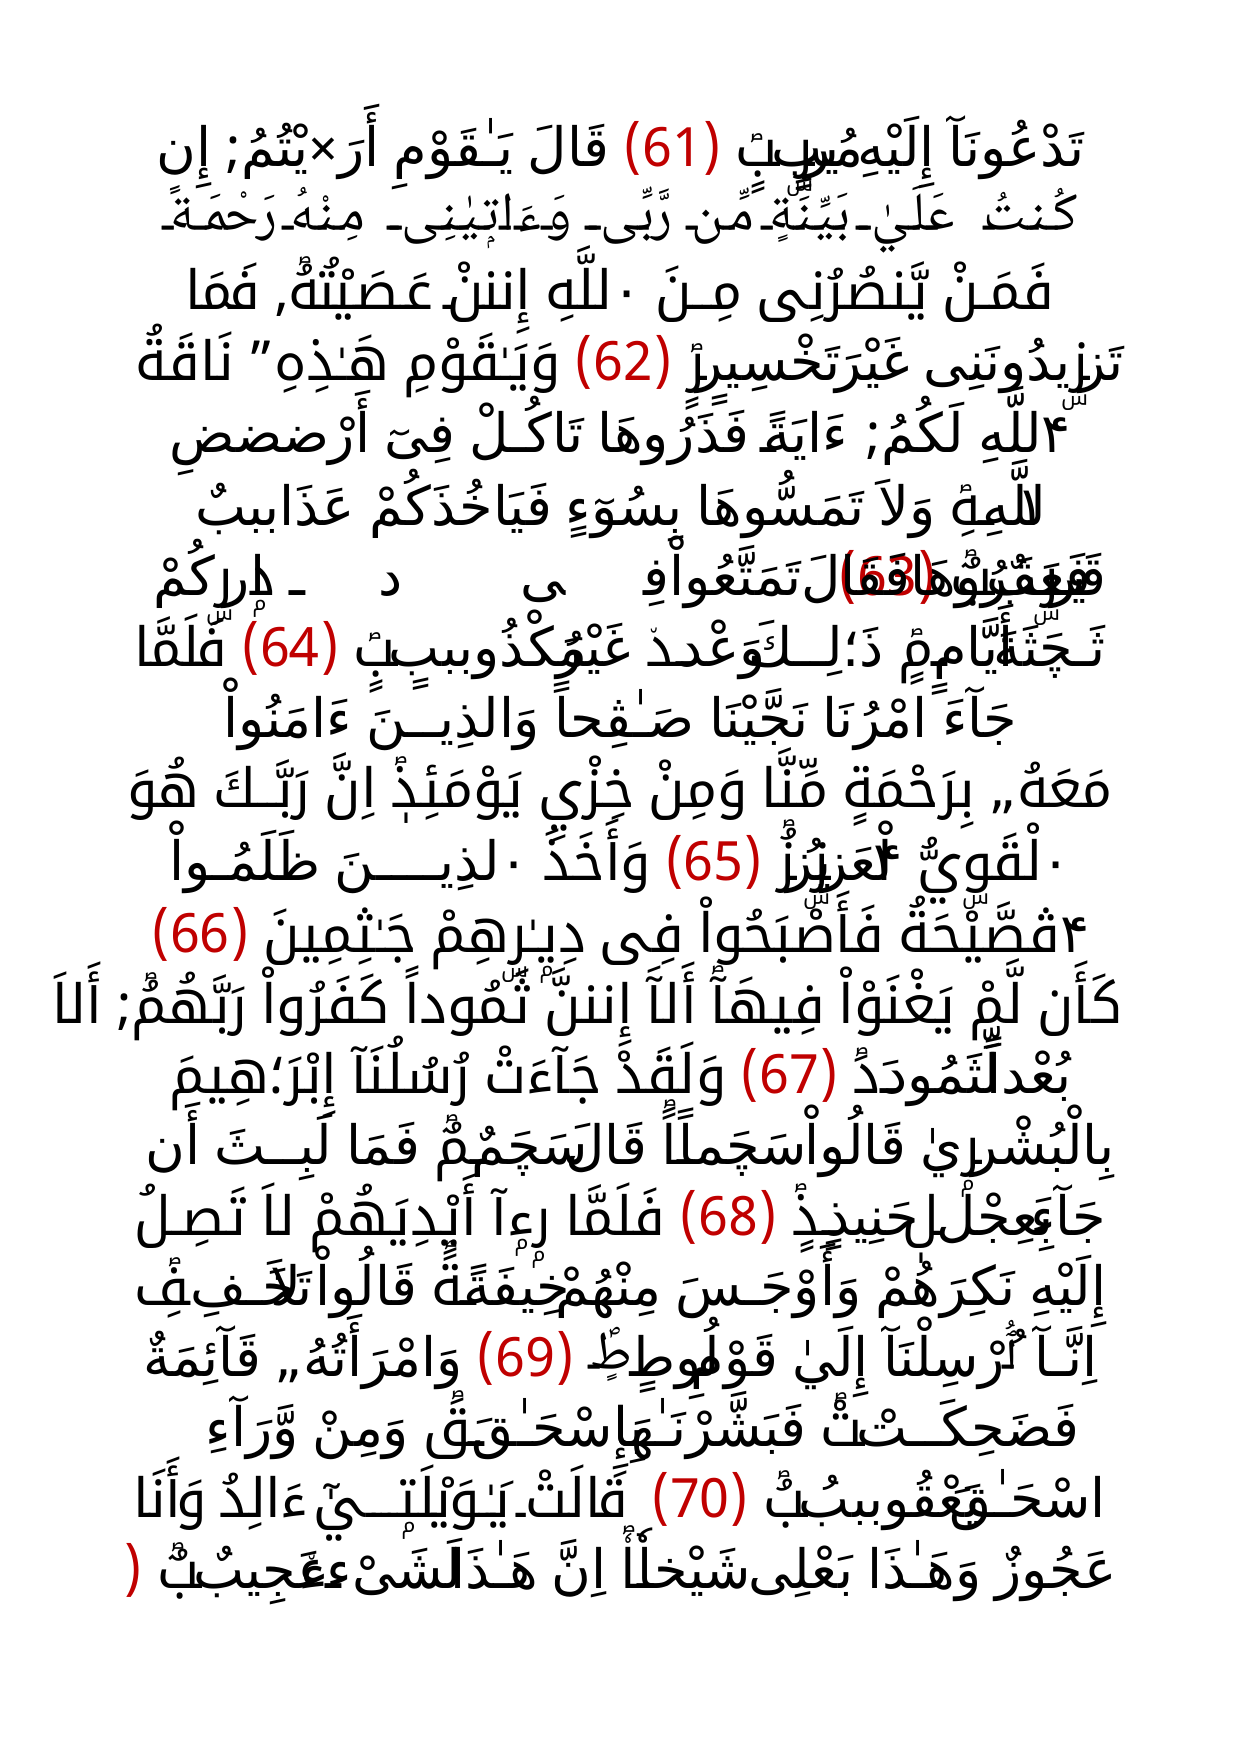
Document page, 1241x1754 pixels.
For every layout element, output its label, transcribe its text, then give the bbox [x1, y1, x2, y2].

text وَكِيل٘ؐ (12) اَمْ يَقُولُونَ "فْتَرۭيٰهُؐ قُـلْ فَاتُواْ بِعَشْرۣ سُوَرٍ مِّثْلِهِ” مُفْتَرَيَـٰــتٍ وَادْعُواْ مَنِ 'سْتَطَعْتُم مِّن دُونِ ۱للَّهِ إِننن كُنتُمْ صَـٰدِقِينَؐ (13) فَإِلَّمْ يَسْتَجِيبُواْ لَكُمْ فَاعْلَمُوٓاْ أَنَّمَآ ٱُنزۣلَ بِعِلْمِ ۱للَّهِ وَأَن لٓاَّ إِچَهَ إِلاَّ هُوَؐ فَهَــلَ اَنتُم مُّسْلِمُونَؐ (14) ® مَــن كَانَ يُرۣيدُ ۴لْحَيَوٰةَ ۰لدُّنْيۭا وَزۣينَتَهَا نُوَفِّ إِلَيْهِمُ; أَعْمَـٰلَهُمْ فِيهَا وَهُمْ فِيهَا لاَ يُبْخَسُونَؐ (15) ٱُوْلَئِــكَ ۰لذِينَ لَيْــسَ لَهُمْ فِى ۱لاَخِرَةِ إِلاَّ ۰لنَّارُؐ وَحَبِطَ مَا صَنَعُواْ فِيهَاؐ وَبَـٰطِــلٌ مَّا كَانُواْ يَعْمَلُونَؐ (16) أَفَمَــن كَانَ عَلَيٰ بَيِّنَةٍ مِّن رَّبِّهِ” وَيَتْلُوهُ شَاهِدٌ مِّنْهُؐ وَمِــن قَبْلِهِ” كِتَـٰــبُ مُوسۭيٰٓ إِمَاماً وَرَحْمَةٗؐ ۷وْلَئِــكَ يُومِنُونَ بِهِؐ” وَمَنْ يَّكْفُرْ بِهِ” مِــنَ ۰لاَحْزَابببِ فَالنَّارُ مَوْعِدُهُؐ, فَلاَ تَكُ فِى مِرْيَةٍ مِّنْهُؐ إِنَّهُ ۴لْحَـقُّ مِـن رَّبِّكَؐ وَچَكِــنَّ أَكْثَرَ ۰لنَّاسسسِ لاَ يُومِنُونَؐ (17) وَمَــنَ اَظْلَمُ مِمَّنِ 'فْتَرۭيٰ عَلَــي ۰للَّهِ كَذِباٗؐ ۷وْلَئِــكَ يُعْرَضُونَ عَلَيٰ رَبِّهِمْ وَيَقُولُ ۴لاَشْهَـٰدُ هَـٰٓؤُلآَءِ ۱لذِيــنَ كَذَبُواْ عَلَيٰ رَبِّهِمُؐ; أَلاَ لَعْنَةُ ۴للَّهِ عَلَــي ۰لظَّـٰلِمِينَ (18) ۰لذِيــنَ يَصُدُّونَ عَــن سَبِيـلِ ۱للَّهِ وَيَبْغُونَهَا عِوَجاً وَهُم بِالاَخِرَةِ هُمْ كَـٰفِرُونَؐ (19) ٱُوْلَئِــكَ لَمْ يَكُونُواْ مُعْجِزۣيــنَ فِى ۱لاَرْضِ وَمَا كَانَ لَهُم مِّن دُونِ ۱للَّهِ مِنَ اَوْلِيَآءَؐ يُضَـٰعَفُ لَهُمُ ۴لْعَذَابببُؐ مَا كَانُواْ يَسْتَطِيعُونَ ۰لسَّمْعَ وَمَا كَانُواْ يُبْصِرُونَؐ (20) ٱُوْلَئِكَ ۰لذِيــنَ خَسِرُوٓاْ أَنفُسَهُمْ وَضَــلَّ عَنْهُم مَّا كَانُواْ يَفْتَرُونَؐ (21) لاَ جَرَمَ أَنَّهُمْ فِى ۱لاَخِرَةِ هُمُ ۴لاَخْسَرُونَؐ (22) إِنَّ ۰لذِيــنَ ءَامَنُواْ وَعَمِلُواْ ۴ڤصَّـٰڤِحَـٰــتِ وَأَخْبَتُوٓاْ إِلَيٰ رَبِّهِمُ; ٱُوْلَئِــكَ أَصْحَـٰــبُ ۴لْجَنَّةِؐ هُمْ فِيهَا خَـٰلِدُونَؐ (23) © مَثَلُ ۴لْفَرۣيقَيْــنۣ كَالاَعْمۭيٰ وَالاَصَمِّ وَالْبَصِيرۣ وَالسَّمِيعِؐ هَلْ يَسْتَوۣيَـٰــنۣ مَثَلٗؐا اَفَلاَ تَذَّكَّرُونَؐ (24) وَلَقَدَ اَرْسَلْنَا نُوحاٗ اِلَيٰ قَوْمِهِؐ“ إِنِّى لَكُمْ نَذِيرٌ مُّبِين٘ (25) اَن لاَّ تَعْبُدُوٓاْ إِلاَّ ۰للَّهَؐ إِنِّــيَ أَخَافُ عَلَيْكُمْ عَذَابببَ يَوْمٖ اَلِيمٍؐ (26) فَقَالَ ۰لْمَلُءَ ۴لذِيــنَ كَفَرُواْ مِن قَوْمِهِ” مَا نَرۭيٰكَ إِلاَّ بَشَراً مِّثْلَنَا وَمَا نَرۭيٰكَ "تَّبَعَكَ إِلاَّ ۰لذِينَ هُمُ; أَرَاذِلُنَا بَادِيَ ۰لرَّأْيِؐ وَمَا نَرۭيٰ لَكُمْ عَلَيْنَا مِـن فَضْلٙ بَلْ نَظُنُّكُمْ كَـٰذِبِينَؐ (27) قَالَ يَـٰقَوْمِ أَرَ×يْتُمُ; إِن كُنتُ عَلَيٰ بَيِّنَةٍ مِّن رَّبِّى وَءَاتۭيٰنِى رَحْمَةً مِّـنْ عِندِهِ” فَعَمِيَــتْ عَلَيْكُمُ; أَنُلْزۣمُكُمُوهَــا وَأَنتُمْ لَهَــا كَـٰرۣهُونَؐ (28) وَيَـٰقَوْمِ لآَ أَسْــَٔلُكُمْ عَلَيْهِ مَالٗؐا اِنَ اَجْرۣيَ إِلاَّ عَلَــي ۰للَّهِؐ وَمَآ أَنَا بِطَارۣدِ ۱لذِيــنَ ءَامَنُوٓاْ إِنَّهُم مُّچَقُواْ رَبِّهِمْؐ وَچَكِنِّيَ أَرۭيٰكُمْ قَوْماً تَجْهَلُونَؐ (29) وَيَـٰقَوْمِ مَنْ يَّنصُرُنِى مِــنَ ۰للَّهِ إِن طَرَدتُّهُمُؐ; أَفَلاَ تَذَّكَّرُونَؐ (30) وَلآَ أَقُولُ لَكُمْ عِندِى خَزَآئِـــنُ ۴للَّهِ وَلآَ أَعْلَمُ ۴لْغَيْــبَ وَلآَ أَقُولُ إِنِّى مَلَــكٌؐ وَلآَ أَقُولُ لِلذِينَ تَزْدَرۣىٓ أَعْيُنُكُمْ لَنْ يُّوتِيَهُمُ ۴للَّهُ خَيْراٗؐ ۱للَّهُ أَعْلَمُ بِمَا فِىٓ أَنفُسِهِمُؐ; إِنِّيَ إِذاً لَّمِــنَ ۰لظَّـٰلِمِينَؐ (31) ® قَالُواْ يَـٰنُوحُ قَدْ جَـٰدَلْتَنَا فَأَكْثَرْتتتَ جِدَ؛لَنَا فَاتِنَا بِمَا تَعِدُنَآ إِن كُنــتَ مِــنَ ۰لصَّـٰدِقِينَؐ (32) قَالَ إِنَّمَا يَاتِيكُم بِهِ ۱للَّهُ إِن شَآءَ وَمَآ أَنتُم بِمُعْجِزۣينَؐ (33) وَلاَ يَنفَعُكُمْ نُصْحِيَ إِنَ اَرَدتتتُّ أَنَ اَنصَحَ لَكُمُ; إِن كَانننَ ۰للَّهُ يُرۣيدُ أَنْ يُّغْوۣيَكُمْؐ هُوَ رَبُّكُمْؐ وَإِلَيْهِ تُرْجَعُونَؐ (34) أَمْ يَقُولُونَ "فْتَرۭيٰهُؐ قُلِ اِنِ 'فْتَرَيْتُهُ„ فَعَلَيَّ إِجْرَامِى وَأَنَا بَرۣىٓءٌ مِّمَّا تُجْرۣمُونَؐ (35) وَٱُوحِيَ إِلَيٰ نُوحٖ اَنَّهُ„ لَنْ يُّومِــنَ مِـن قَوْمِــكَ إِلاَّ مَــن قَدَ —امَنَؐ فَلاَ تَبْتَئِسْ بِمَا كَانُواْ يَفْعَلُونَؐ (36) وَاصْنَعِ ۱لْفُلْكَ بِأَعْيُنِنَا وَوَحْيِنَاؐ وَلاَ تُخَــٰـطِـبْـنِى فِى ۱لذِيــنَ ظَلَمُوٓاْ إِنَّهُم مُّغْرَقُونَؐ (37) وَيَصْنَعُ ۴لْفُلْــكَ وَكُلَّمَا مَرَّ عَلَيْهِ مَلٌءَ مِّن قَوْمِهِ” سَخِرُواْ مِنْهُؐ قَالَ إِن تَسْخَرُواْ مِنَّا فَإِنَّا نَسْخَرُ مِنكُمْ كَمَا تَسْخَرُونَؐ (38) فَسَوْفَ تَعْلَمُونَ مَـنْ يَّاتِيهِ عَذَابببٌ يُخْزۣيهِ وَيَحِلُّ عَلَيْهِ عَذَابببٌ مُّقِيم٘ؐ (39) حَتَّيٰٓ إِذَا جَآءَ امْرُنَا وَفَارَ ۰لتَّنُّورُ قُلْنَا "حْمِـلْ فِيهَا مِــن كُلِّ زَوْجَيْـنِ 'ثْنَيْنِ وَأَهْلَــكَ إِلاَّ مَن سَبَقَ عَلَيْهِ ۱لْقَوْلُ وَمَــنَ —امَنَؐ وَمَآ ءَامَنَ مَعَهُ; إِلاَّ قَلِيــلٌؐ (40) ¥ وَقَالَ "رْكَبُواْ فِيهَا بِسْمِ ۱للَّهِ مُجْرۭيٰهَا وَمُرْسۭيٰهَآؐ إِنَّ رَبِّى لَغَفُورٌ رَّحِيمٌؐ (41) وَهِيَ تَجْرۣى بِهِمْ فِى مَوْجٍ كَالْجِبَالِؐ وَنَادۭيٰ نُوح٘ 'بْنَهُ„ وَكَانَ فِى مَعْزۣلٍ يَـٰبُنَيِّ 'رْكَــبْ مَعَنَا وَلاَ تَكُن مَّعَ ۰لْكۭـٰفِـرۣينَؐ (42) قَالَ سَـَٔاوۣىٓ إِلَــيٰ جَبَــلٍ يَعْصِمُنِى مِــنَ ۰لْمَآءِؐ قَالَ لاَ عَـٰصِمَ ۰لْيَوْمَ مِنَ اَمْرۣ ۱للَّهِ إِلاَّ مَن رَّحِمَؐ وَحَالَ بَيْنَهُمَا ۰لْمَوْجُ فَكَانَ مِــنَ ۰لْمُغْرَقِينَؐ (43) وَقِيلَ يَـٰٓأَرْضُ èبْلَعِى مَآءَكككِ وَيَـٰسَمَآءُ اَ۬قْلِعِىؐ وَغِيــضَ ۰لْمَآءُ وَقُضِــيَ ۰لاَمْرُ وَاسْتَوَتتتْ عَلَي ۰لْجُودِيﱢّؐ وَقِيـلَ بُعْداً لِّلْقَوْمِ ۱لظَّـٰلِمِينَؐ (44) وَنَادۭيٰ نُوحٌ رَّبَّهُ„ فَقَالَ رَبببِّ إِنَّ "بْنِى مِنَ اَهْلِى وَإِنَّ وَعْدَكَ ۰لْحَقُّؐ وَأَنــتَ أَحْكَمُ ۴لْحَـٰكِمِينَؐ (45) قَالَ يَـٰنُوحُ إِنَّهُ„ لَيْسَ مِــنَ اَهْلِــكَؐ إِنَّهُ„ عَمَــل٘ غَيْرُ صَـٰلِحٍؐ فَلاَ تَسْـَٔلَـــنّۣ” مَا لَيْــسَ لَكَ بِهِ” عِلْم٘ؐ اِنِّيَ أَعِظُــكَ أَن تَكُونَ مِــنَ ۰لْجَـٰهِلِينَؐ (46) قَالَ رَبِّ إِنِّيَ أَعُوذُ بِــكَ أَنننَ اَسْـَٔلَــكَ مَا لَيْسَ لِى بِهِ” عِلْمٌؐ وَإِلاَّ تَغْفِرْ لِى وَتَرْحَمْنِىٓ أَكُن مِّنَ ۰لْخَـٰسِرۣينَؐ (47) قِيـلَ يَـٰنُوحُ èهْبِطْ بِسَچَمٍ مِّنَّا وَبَرَكَـٰــتٖ عَلَيْــكَ وَعَلَــيٰٓ ٱُمَمٍ مِّمَّــن مَّعَــكَؐ وَٱُمَمٌ سَنُمَتِّعُهُمْ ثُمَّ يَمَسُّهُم مِّنَّا عَذَاببب٘ اَلِيمٌؐ (48) تِلْــكَ مِــنَ اَنۢبَآءِ ۱لْغَيْبِ نُوحِيهَآ إِلَيْــكَؐ مَا كُنــتَ تَعْلَمُهَآ أَنــتَ وَلاَ قَوْمُــكَ مِــن قَبْلِ هَـٰذَاؐ فَاصْبِـرۣؐ اِنَّ ۰لْعَـٰقِبَةَ لِلْمُتَّقِينَؐ (49) وَإِلَــيٰ عَادٖ اَخَاهُمْ هُوداًؐ قَالَ يَـٰقَوْمِ ۹عْبُدُواْ ۴للَّهَ مَا لَكُم مِّـنِ اِچَهٖ غَيْرُهُؐ; إِنَ اَنتُمُ; إِلاَّ مُفْتَرُونَؐ (50) يَـٰقَوْمِ لآَ أَسْـَٔلُكُمْ عَلَيْهِ أَجْراٗؐ اِنَ اَجْرۣيَ إِلاَّ عَلَي ۰ﻟ﮲ فَطَرَنِيَؐ أَفَلاَ تَعْقِلُونَؐ (51) وَيَـٰقَوْمِ 'سْتَغْفِرُواْ رَبَّكُمْ ثُمَّ تُوبُوٓاْ إِلَيْهِ يُرْسِـلِ ۱لسَّمَآءَ عَلَيْكُم مِّدْرَاراً وَيَزۣدْكُمْ قُوَّةٗ اِلَيٰ قُوَّتِكُمْ وَلاَ تَتَوَلَّوْاْ مُجْرۣمِينَؐ (52) ® قَالُواْ يَـٰهُودُ مَا جِيؔتَنَا بِبَيِّنَةٍ وَمَا نَحْنُ بِتَارۣكِىٓ ءَالِهَتِنَا عَن قَوْلِــكَ وَمَا نَحْــنُ لَــكَ بِمُومِنِينَؐ (53) إِن نَّقُولُ إِلاَّ "عْتَرۭيٰكَ بَعْــضُ ءَالِهَتِنَا بِسُوٓءٍؐ قَالَ إِنِّــيَ ٱُشْهِدُ ۴للَّهَؐ وَاشْهَدُوٓاْ أَنِّى بَرۣىٓءٌ مِّمَّا تُشْرۣكُونَ مِن دُونِهِؐ” فَكِيدُونِى جَمِيعاً ثُمَّ لاَ تُنظِرُونِؐ (54) إِنِّى تَوَكَّلْــتُ عَلَــي ۰للَّهِ رَبِّى وَرَبِّكُمؐ مَّا مِن دَآبَّةٖ اِلاَّ هُوَ ءَاخِذٛ بِنَاصِيَتِهَآؐ إِنَّ رَبِّى عَلَيٰ صِرَ؛طٍ مُّسْتَقِيمٍؐ (55) فَإِن تَوَلَّوْاْ فَقَدَ اَبْلَغْتُكُم مَّآ ٱُرْسِلْــتُ بِهِ“ إِلَيْكُمْؐ وَيَسْتَخْلِفُ رَبِّى قَوْماٗ غَيْرَكُمْ وَلاَ تَضُرُّونَهُ„ شَيْـٔاٗؐ اِنَّ رَبِّى عَلَــيٰ كُــلّۣ شَيْءٖ حَفِيظٌؐ (56) وَلَمَّا جَآءَ امْرُنَا نَجَّيْنَا هُوداً وَالذِيــنَ ءَامَنُواْ مَعَهُ„ بِرَحْمَةٍ مِّنَّا وَنَجَّيْنَـٰهُم مِّنْ عَذَابببٖ غَلِيظٍؐ (57) وَتِلْــكَ عَادٌ جَحَدُواْ بِـَٔايَـٰــتِ رَبِّهِمْ وَعَصَوْاْ رُسُلَهُ„ وَاتَّبَعُوٓاْ أَمْرَ كُلِّ جَبّۭار۫ عَنِيدٍؐ (58) وَٱُتْبِعُواْ فِى هَـٰذِهِ ۱لدُّنْيۭا لَعْنَةً وَيَوْمَ ۰لْقِيَـٰمَةِؐ أَلآَ إِنننَّ عَاداً كَفَرُواْ رَبَّهُمُؐ; أَلاَ بُعْداً لِّعَادٍ قَوْمِ هُودٍؐ (59) وَإِلَــيٰ ثَمُودَ أَخَاهُمْ صَـٰڤِحاًؐ قَالَ يَـٰقَوْمِ ۹عْبُدُواْ ۴للَّهَ مَا لَكُم مِّـنِ اِچَهٖ غَيْرُهُؐ, هُوَ أَنشَأَكُم مِّــنَ ۰لاَرْضِ وَاسْتَعْمَرَكُمْ فِيهَا فَاسْتَغْفِرُوهُ ثُمَّ تُوبُوٓاْ إِلَيْهِؐ إِنَّ رَبِّى قَرۣيــبٌ مُّجِيــبٌؐ (60) © قَالُواْ يَـٰصَـٰلِحُ قَدْ كُنــتَ فِينَا مَرْجُوّاً قَبْــلَ هَـٰذَآ أَتَنْهۭيٰنَآ أَن نَّعْبُدَ مَا يَعْبُدُ ءَابَآؤُنَا وَإِنَّنَا لَفِى شَــكٍّ مِّمَّا تَدْعُونَآ إِلَيْهِ مُرۣيبٍؐ (61) قَالَ يَـٰقَوْمِ أَرَ×يْتُمُ; إِن كُنتُ عَلَيٰ بَيِّنَةٍ مِّن رَّبِّى وَءَاتۭيٰنِى مِنْهُ رَحْمَةً فَمَـنْ يَّنصُرُنِى مِــنَ ۰للَّهِ إِنننْ عَصَيْتُهُؐ, فَمَا تَزۣيدُونَنِى غَيْرَ تَخْسِيرٍؐ (62) وَيَـٰقَوْمِ هَـٰذِهِ” نَاقَةُ ۴للَّهِ لَكُمُ; ءَايَةًؐ فَذَرُوهَا تَاكُـلْ فِىٓ أَرْضضضِ ۱للَّهِؐ وَلاَ تَمَسُّوهَا بِسُوٓءٍ فَيَاخُذَكُمْ عَذَابببٌ قَرۣيــبٌؐ (63) فَعَقَرُوهَا فَقَالَ تَمَتَّعُواْ فِى دۭارۣكُمْ ثَـچَثَةَ أَيَّامٍؐ ذَ؛لِــكَ وَعْد٘ غَيْرُ مَكْذُوبببٍؐ (64) فَلَمَّا جَآءَ امْرُنَا نَجَّيْنَا صَـٰڤِحاً وَالذِيــنَ ءَامَنُواْ مَعَهُ„ بِرَحْمَةٍ مِّنَّا وَمِنْ خِزْيِ يَوْمَئِذٖؐ اِنَّ رَبَّــكَ هُوَ ۰لْقَوۣيُّ ۴لْعَزۣيزُؐ (65) وَأَخَذَ ۰لذِيــــنَ ظَلَمُـواْ ۴ڤصَّيْحَةُ فَأَصْبَحُواْ فِى دِيۭـٰرۣهِمْ جَـٰثِمِينَ (66) كَأَن لَّمْ يَغْنَوْاْ فِيهَآؐ أَلآَ إِنننَّ ثَمُوداً كَفَرُواْ رَبَّهُمُؐ; أَلاَ بُعْداً لِّثَمُودَؐ (67) وَلَقَدْ جَآءَتْ رُسُلُنَآ إِبْرَ؛هِيمَ بِالْبُشْرۭيٰ قَالُواْ سَچَماًؐ قَالَ سَچَمٌؐ فَمَا لَبِــثَ أَن جَآءَ بِعِجْلٖ حَنِيذٍؐ (68) فَلَمَّا رۭءۭآ أَيْدِيَهُمْ لاَ تَصِـلُ إِلَيْهِ نَكِرَهُمْ وَأَوْجَـسَ مِنْهُمْ خِيفَةًؐ قَالُواْ لاَ تَخَـفِؐ اِنَّـآ ٱُرْسِلْنَآ إِلَيٰ قَوْمِ لُوطٍؐ (69) وَامْرَأَتُهُ„ قَآئِمَةٌ فَضَحِكَــتْؐ فَبَشَّرْنَـٰهَا بِإِسْحَـٰقَؐ وَمِنْ وَّرَآءِ اسْحَـٰقَ يَعْقُوبببُؐ (70) قَالَتْ يَـٰوَيْلَتۭــيٰٓ ءَالِدُ وَأَنَا عَجُوزٌ وَهَـٰذَا بَعْلِى شَيْخاٗؐ اِنَّ هَـٰذَا لَشَىْء٘ عَجِيبٌؐ (71) ® قَالُوٓاْ أَتَعْجَبِيــنَ مِـنَ اَمْرۣ ۱للَّهِؐ رَحْمَــتُ ۴للَّه وَبَرَكَـٰتُهُ„ عَلَيْكُمُ; أَهْلَ ۰لْبَيْــتِؐ إِنَّهُ„ حَمِيدٌ مَّجِيدٌؐ (72) فَلَمَّا ذَهَبَ عَـنِ اِبْرَ؛هِيمَ ۰لرَّوْعُ وَجَآءَتْهُ ۴لْبُشْرۭيٰ يُجَـٰدِلُنَا فِى قَوْمِ لُوطٖؐ (73) اِنَّ إِبْرَ؛هِيمَ لَحَلِيم٘ اَوَّ؛هٌ مُّنِيــبٌؐ (74) يَـٰٓإِبْرَ؛هِيمُ أَعْرۣضضضْ عَنْ هَـٰذَآؐ إِنَّهُ„ قَدْ جَآءَ امْرُ رَبِّــكَؐ وَإِنَّهُمُ; ءَاتِيهِمْ عَذَاب٘ غَيْرُ مَرْدُودٍؐ (75) وَلَمَّا جَآءَتتتْ رُسُلُنَا لُوطاً سـ۬ـىٓءَ بِهِمْ وَضَاقَ بِهِمْ ذَرْعاً وَقَالَ هَـٰذَا يَوْم٘ عَصِيــبٌؐ (76) وَجَآءَهُ„ قَوْمُهُ„ يُهْرَعُونَ إِلَيْهِ وَمِــن قَبْلُ كَانُواْ يَعْمَلُونَ ۰لسَّيِّـَٔاتتتِؐ قَالَ يَـٰقَوْمِ هَـٰٓؤُلآَءِ بَنَاتِى هُــنَّ أَطْهَرُ لَكُمْ فَاتَّقُواْ ۴للَّهَ وَلاَ تُخْزُونِ فِى ضَيْفِيَؐ أَلَيْـسَ مِنكُمْ رَجُلٌ رَّشِيدٌؐ (77) قَالُواْ لَقَدْ عَلِمْــتَ مَا لَنَا فِى بَنَاتِــكَ مِنْ حَقٍّ وَإِنَّــكَ لَتَعْلَمُ مَا نُرۣيدُؐ (78) قَالَ لَوَ اَنَّ لِى بِكُمْ قُوَّةٗ اَوَ —اوۣىٓ إِلَيٰ رُكْــنٍ شَدِيدٍؐ (79) قَالُواْ يَـٰلُوطُ إِنَّا رُسُلُ رَبِّــكَ لَـنْ يَّصِلُوٓاْ إِلَيْــكَؐ فَاسْرۣ بِأَهْلِــكَ بِقِطْعٍ مِّــنَ ۰ليْلِ وَلاَ يَلْتَفِــتْ مِنكُمُ; أَحَد٘ اِلاَّ "مْرَأَتَكَؐ إِنَّهُ„ مُصِيبُهَا مَآ أَصَابَهُمُؐ; إِنَّ مَوْعِدَهُمُ ۴لصُّبْحُؐ أَلَيْسَ ۰لصُّبْحُ بِقَرۣيــبٍؐ (80) فَلَمَّا جَآءَ امْرُنَا جَعَلْنَا عَـٰلِيَهَا سَافِلَهَا وَأَمْطَرْنَا عَلَيْهَا حِجَارَةً مِّــن سِجِّيــلٍ (81) مَّنضُودٍ مُّسَوَّمَةٗ عِندَ رَبِّــكَؐ وَمَا هِيَ مِــنَ ۰لظَّـٰلِمِينَ بِبَعِيدٍؐ (82) ¤ وَإِلَــيٰ مَدْيَنَ أَخَاهُمْ شُعَيْباًؐ قَالَ يَـٰقَوْمِ ۹عْبُدُواْ ۴للَّهَ مَا لَكُم مِّـنِ اِچَهٖ غَيْرُهُؐ, وَلاَ تَنقُصُواْ ۴لْمِكْيَالَ وَالْمِيزَانَؐ إِنِّيَ أَرۭيٰكُم بِخَيْرٍ وَإِنِّــيَ أَخَافُ عَلَيْكُمْ عَذَابببَ يَوْمٍ مُّحِيطٍؐ (83) وَيَـٰقَوْمِ أَوْفُواْ ۴لْمِكْيَالَ وَالْمِيزَانَ بِالْقِسْطِؐ وَلاَ تَبْخَسُواْ ۴لنَّاسَ أَشْيَآءَهُمْ وَلاَ تَعْثَوْاْ فِى ۱لاَرْضضضِ مُفْسِدِينَؐ (84) بَقِيَّــتُ ۴للَّهِ خَيْرٌ لَّكُمُ; إِننن كُنتُم مُّومِنِينَؐ (85) وَمَآ أَنَا عَلَيْكُم بِحَفِيظٍؐ (86) قَالُواْ يَـٰشُعَيْــبُ أَصَلَوَ؛تُــكَ تَامُرُكَ أَن نَّتْرُكَ مَا يَعْبُدُ ءَابَآؤُنَآ أَوَ اَن نَّفْعَـلَ فِىٓ أَمْوَ؛لِنَا مَا نَشَـٰٓؤُاْؐ اِ۬نَّــكَ لَأَنــتَ ۰لْحَلِيمُ ۴لرَّشِيدُؐ (87) قَالَ يَـٰقَوْمِ أَرَ×يْتُمُ; إِن كُنــتُ عَلَيٰ بَيِّنَةٍ مِّن رَّبِّى وَرَزَقَنِى مِنْهُ رۣزْقاٗ حَسَناًؐ وَمَآ ٱُرۣيدُ أَنُ ۷خَالِفَكُمُ; إِلَيٰ مَآ أَنْهۭيٰكُمْ عَنْهُؐ إِنُ ۷رۣيدُ إِلاَّ ۰لِاصْڦَحَ مَا "سْتَطَعْــتُؐ وَمَا تَوْفِيقِيَ إِلاَّ بِاللَّهِؐ عَلَيْهِ تَوَكَّلْــتُؐ وَإِلَيْهِ ٱُنِيبُؐ (88) وَيَـٰقَوْمِ لاَ يَجْرۣمَنَّكُمْ شِقَاقِيَ أَنْ يُّصِيبَكُم مِّثْــلُ مَآ أَصَابببَ قَوْمَ نُوحٖ اَوْ قَوْمَ هُودٖ اَوْ قَوْمَ صَـٰلِحٍؐ وَمَا قَوْمُ لُوطٍ مِّنكُم بِبَعِيدٍؐ (89) وَاسْتَغْفِرُواْ رَبَّكُمْ ثُمَّ تُوبُوٓاْ إِلَيْهِؐ إِنَّ رَبِّى رَحِيمٌ وَدُودٌؐ (90) قَالُواْ يَـٰشُعَيْبُ مَا نَفْقَهُ كَثِيراً مِّمَّا تَقُولُ وَإِنَّا لَنَرۭيٰــكَ فِينَا ضَعِيفاً وَلَوْلاَ رَهْطُــكَ لَرَجَمْنَـٰــكَ وَمَآ أَنــتَ عَلَيْنَا بِعَزۣيزٍؐ (91) قَالَ يَـٰقَوْمِ أَرَهْطِيَ أَعَزُّ عَلَيْكُم مِّــنَ ۰للَّهِ وَاتَّخَذتُّمُوهُ وَرَآءَكُمْ ظِهْرۣيّاٗؐ اِنَّ رَبِّى بِمَا تَعْمَلُونَ مُحِيطٌؐ (92) ® وَيَـٰقَوْمِ 'عْمَلُواْ عَلَيٰ مَكَانَتِكُمُ; إِنِّى عَـٰمِلٌؐ سَوْفَ تَعْلَمُونَ مَـنْ يَّاتِيهِ عَذَابٌ يُخْزۣيهِ وَمَنْ هُوَ كَـٰذِبببٌؐ وَارْتَقِبُوٓاْؐ إِنِّى مَعَكُمْ رَقِيــبٌؐ (93) وَلَمَّا جَآءَ امْرُنَا نَجَّيْنَا شُعَيْباً وَالذِيــنَ ءَامَنُواْ مَعَهُ„ بِرَحْمَةٍ مِّنَّاؐ وَأَخَذَتتتِ ۱لذِيــنَ ظَلَمُواْ ۴ڤصَّيْحَةُ فَأَصْبَحُواْ فِى دِيۭـٰرۣهِمْ جَـٰثِمِينَ (94) كَأَن لَّمْ يَغْنَوْاْ فِيهَآؐ أَلاَ بُعْداً لِّمَدْيَنَ كَمَا بَعِدَتتتْ ثَمُودُؐ (95) وَلَقَدَ اَرْسَلْنَا مُوسۭيٰ بِـَٔايَـٰتِنَا وَسُلْطَـٰنٍ مُّبِينٖ (96) اِلَيٰ فِرْعَوْنَ وَمَلْاَئِهِ” فَاتَّبَعُوٓاْ أَمْرَ فِرْعَوْنَؐ وَمَآ أَمْرُ فِرْعَوْنَ بِرَشِيدٍؐ (97) يَقْدُمُ قَوْمَهُ„ يَوْمَ ۰لْقِيَـٰمَةِ فَأَوْرَدَهُمُ ۴لنَّارَؐ وَبِيسَ ۰لْوۣرْدُ ۴لْمَوْرُودُؐ (98) وَٱُتْبِعُواْ فِى هَـٰذِهِ” لَعْنَةً وَيَوْمَ ۰لْقِيَـٰمَةِؐ بِيسَ ۰لرّۣفْدُ ۴لْمَرْفُودُؐ (99) ذَ؛لِــكَ مِــنَ اَنۢبَآءِ ۱لْقُرۭيٰ نَقُصُّهُ„ عَلَيْــكَ مِنْهَا قَآئِمٌ وَحَصِيدٌؐ (100) وَمَا ظَلَمْنَـٰهُمْ وَچَكِــن ظَلَمُوٓاْ أَنفُسَهُمْؐ فَمَآ أَغْنَــتْ عَنْهُمُ; ءَالِهَتُهُمُ ۴لتِى يَدْعُونَ مِن دُونِ ۱للَّهِ مِن شَيْءٍ لَّمَّا جَآءَ امْرُ رَبِّــكَؐ وَمَا زَادُوهُمْ غَيْرَ تَتْبِيــبٍؐ (101) وَكَذَ؛لِــكَ أَخْذُ رَبِّــكَ إِذَآ أَخَذَ ۰لْقُرۭيٰ وَهِــيَ ظَالِمَة٘ؐ اِنَّ أَخْذَهُ; أَلِيمٌ شَدِيد٘ؐ (102) اِنَّ فِى ذَ؛لِــكَ ءَلاَيَةً لِّمَــنْ خَافَ عَذَابببَ ۰لاَخِرَةِؐ ذَ؛لِــكَ يَوْمٌ مَّجْمُوعٌ لَّهُ ۴لنَّاسُؐ وَذَ؛لِــكَ يَوْمٌ مَّشْهُودٌؐ (103) وَمَا نُوَ۬خِّرُهُ; إِلاَّ لَأِجَــلٍ مَّعْدُودٍؐ (104) © يَوْمَ يَاتِ” لاَ تَكَلَّمُ نَفْـس٘ اِلاَّ بِإِذْنِهِؐ” فَمِنْهُمْ شَقِيٌّ وَسَعِيدٌؐ (105) فَأَمَّا ۰لذِينَ شَقُواْ فَفِى ۱لنّۭارۣ لَهُمْ فِيهَا زَفِيرٌ وَشَهِيق٘ (106) خَـٰلِدِينَ فِيهَا مَا دَامَــتِ ۱لسَّمَـٰوَ؛تتتُ وَالاَرْضُ إِلاَّ مَا شَآءَ رَبُّــكَؐ إِنَّ رَبَّكَ فَعَّالٌ لِّمَا يُرۣيدُؐ (107) وَأَمَّا ۰لذِيــنَ سَعِدُواْ فَفِى ۱لْجَنَّةِ خَـٰلِدِينَ فِيهَا مَا دَامَــتِ ۱لسَّمَـٰوَ؛تتتُ وَالاَرْضُ إِلاَّ مَا شَآءَ رَبُّكَؐ عَطَآءٗ غَيْرَ مَجْذُوذٍؐ (108) فَلاَ تَكُ فِى مِرْيَةٍ مِّمَّا يَعْبُدُ هَـٰٓؤُلآَءِؐ مَا يَعْبُدُونَ إِلاَّ كَمَا يَعْبُدُ ءَابَآؤُهُم مِّــن قَبْلُؐ وَإِنَّا لَمُوَفُّوهُمْ نَصِيبَهُمْ غَيْرَ مَنقُوصٍؐ (109) وَلَقَدَ —اتَيْنَا مُوسَــي ۰لْكِتَـٰــبَ فَاخْتُلِفَ فِيهِؐ وَلَوْلاَ كَلِمَةٌ سَبَقَــتْ مِن رَّبِّــكَ لَقُضِــيَ بَيْنَهُمْؐ وَإِنَّهُمْ لَفِى شَــكٍّ مِّنْهُ مُرۣيــبٍؐ (110) وَإِن كُلًاّ لَّمَا لَيُوَفِّيَنَّهُمْ رَبُّــكَ أَعْمَـٰلَهُمُؐ; إِنَّهُ„ بِمَا يَعْمَلُونَ خَبِيرٌؐ (111)فَاسْتَقِمْ كَمَآ ٱُمِرْتتتَ وَمَــن تَابببَ مَعَــكَ وَلاَ تَطْغَوۣاْؐ اِنَّهُ„ بِمَا تَعْمَلُونَ بَصِيرٌؐ (112) وَلاَ تَرْكَنُوٓاْ إِلَــي ۰لذِيــنَ ظَلَمُواْ فَتَمَسَّكُمُ ۴لنَّارُؐ وَمَا لَكُم مِّن دُونِ ۱للَّهِ مِنَ اَوْلِيَآءَؐ ثُمَّ لاَ تُنصَرُونَؐ (113) وَأَقِمِ ۱لصَّلَوٰةَ طَرَفَــيۣ ۱لنَّهۭارۣ وَزُلَفاً مِّنَ ۰ليْلِؐ إِنَّ ۰لْحَسَنَـٰــتِ يُذْهِبْــنَ ۰لسَّيِّـَٔاتِؐ ذَ؛لِــكَ ذِكْرۭيٰ لِلذَّ؛كِرۣينَؐ (114) وَاصْبِرْؐ فَإِنننَّ ۰للَّهَ لاَ يُضِيعُ أَجْرَ ۰ڤْمُحْسِنِينَؐ (115) فَلَوْلاَ كَانَ مِــنَ ۰لْقُرُونِ مِــن قَبْلِكُمُ; ٱُوْلُواْ بَقِيَّةٍ يَنْهَوْنَ عَـنِ ۱لْفَسَادِ فِى ۱لاَرْضضضِ إِلاَّ قَلِيلًا مِّمَّــنَ اَنجَيْنَا مِنْهُمْؐ وَاتَّبَعَ ۰لذِينَ ظَلَمُواْ مَآ ٱُتْرۣفُواْ فِيهِ وَكَانُواْ مُجْرۣمِينَؐ (116) ® وَمَا كَانَ رَبُّــكَ لِيُهْلِــكَ ۰لْقُرۭيٰ بِظُلْمٍ وَأَهْلُهَا مُصْلِحُونَؐ (117) وَلَوْ شَآءَ رَبُّكَ لَجَعَــلَ ۰لنَّاسسسَ ٱُمَّةً وَ؛حِدَةًؐ وَلاَ يَزَالُونَ مُخْتَلِفِينَ إِلاَّ مَن رَّحِمَ رَبُّــكَؐ وَلِذَ؛لِكَ خَلَقَهُمْؐ وَتَمَّــتْ كَلِمَةُ رَبِّكَ لَأَمْلَأَنَّ جَهَنَّمَ مِــنَ ۰لْجِنَّةِ وَالنَّاسسسِ أَجْمَعِينَؐ (118) وَكُلًاّ نَّقُــصُّ عَلَيْــكَ مِــنَ اَنۢبَآءِ ۱لرُّسُــلۣ مَا نُثَبِّتُ بِهِ” فُؤَادَكَؐ وَجَآءَكككَ فِى هَـٰذِهِ ۱لْحَقُّ وَمَوْعِظَةٌ وَذِكْرۭيٰ لِلْمُومِنِينَؐ (119) وَقُل لِّلذِيــنَ لاَ يُومِنُونَ "عْمَلُواْ عَلَــيٰ مَكَانَتِكُمُ; إِنَّا عَـٰمِلُونَ وَانتَظِرُوٓاْ إِنَّا مُنتَظِرُونَؐ (120) وَلِلهِ غَيْــبُ ۴لسَّمَـٰوَ؛تتتِ وَالاَرْضِؐ وَإِلَيْهِ يُرْجَعُ ۴لاَمْرُ كُلُّهُؐ„ فَاعْبُدْهُ وَتَوَكَّــلْ عَلَيْهِؐ وَمَا رَبُّكَ بِغَـٰفِــل۫ عَمَّا تَعْمَلُونَ (121) [118, 118, 1122, 1610]
